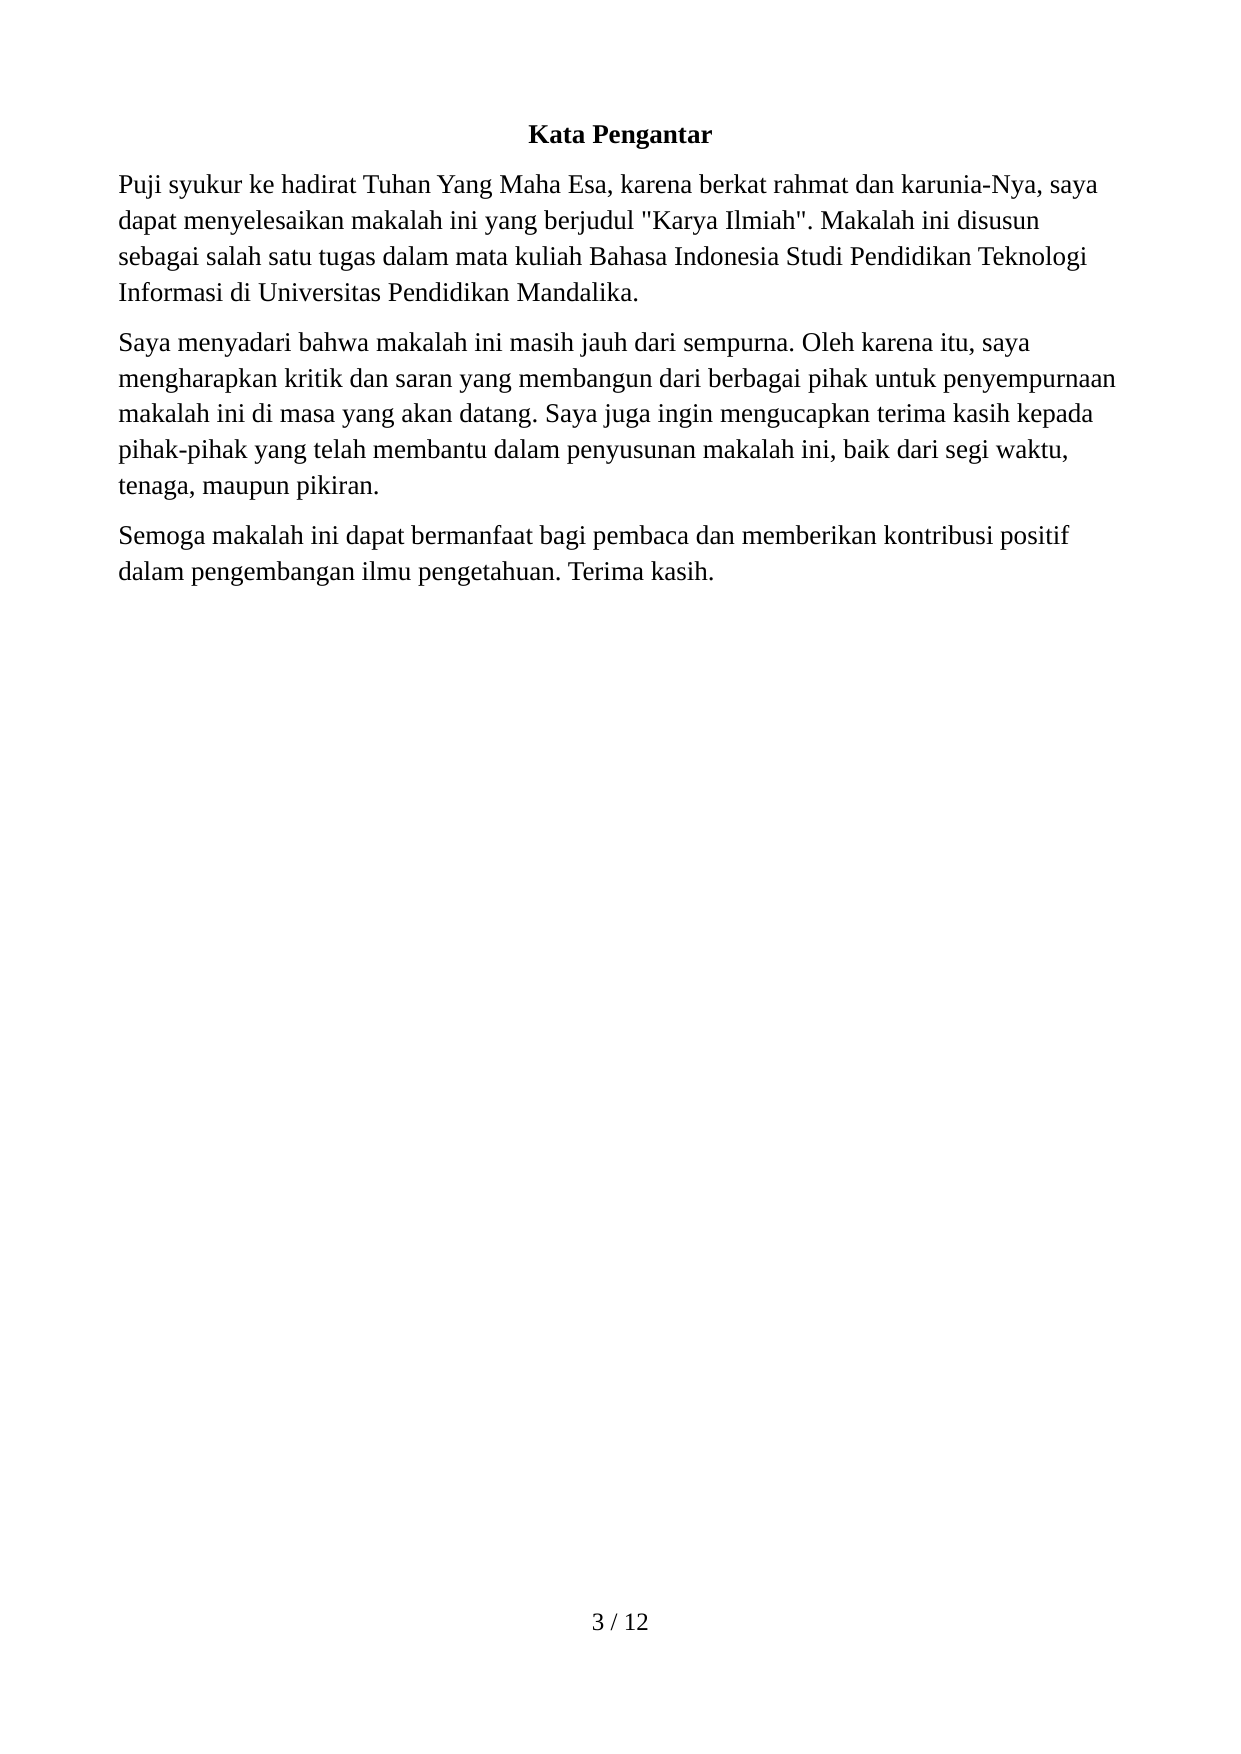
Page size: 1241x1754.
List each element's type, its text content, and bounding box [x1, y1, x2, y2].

text Semoga makalah ini dapat bermanfaat bagi pembaca dan memberikan kontribusi positif dalam pengembangan ilmu pengetahuan. Terima kasih. [118, 519, 1122, 586]
text Puji syukur ke hadirat Tuhan Yang Maha Esa, karena berkat rahmat dan karunia-Nya, saya dapat menyelesaikan makalah ini yang berjudul "Karya Ilmiah". Makalah ini disusun sebagai salah satu tugas dalam mata kuliah Bahasa Indonesia Studi Pendidikan Teknologi Informasi di Universitas Pendidikan Mandalika. [118, 168, 1122, 307]
text Kata Pengantar [118, 118, 1122, 149]
text Saya menyadari bahwa makalah ini masih jauh dari sempurna. Oleh karena itu, saya mengharapkan kritik dan saran yang membangun dari berbagai pihak untuk penyempurnaan makalah ini di masa yang akan datang. Saya juga ingin mengucapkan terima kasih kepada pihak-pihak yang telah membantu dalam penyusunan makalah ini, baik dari segi waktu, tenaga, maupun pikiran. [118, 326, 1122, 500]
